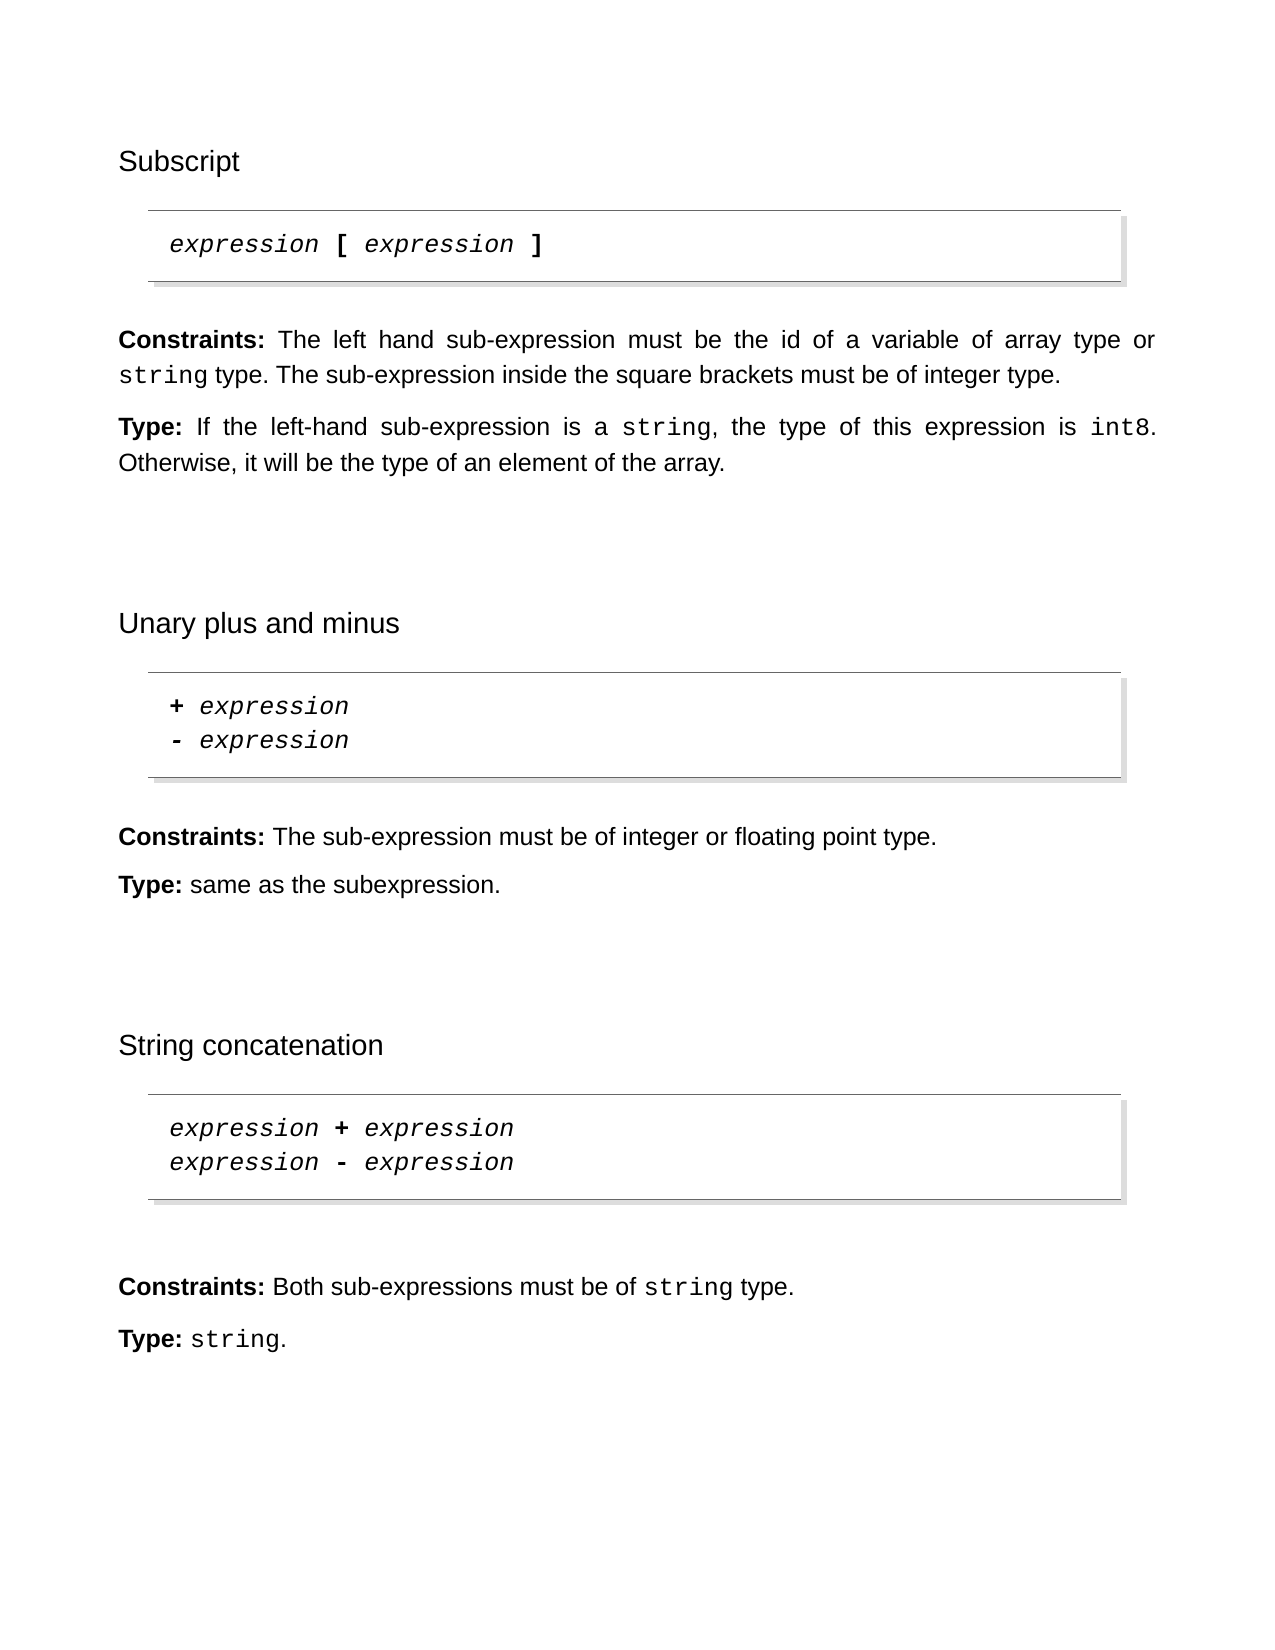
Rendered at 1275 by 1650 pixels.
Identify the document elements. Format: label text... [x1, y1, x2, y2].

text expression [ expression ] [148, 211, 1121, 281]
text Constraints: Both sub-expressions must be of string type. [118, 1272, 1157, 1303]
text Constraints: The left hand sub-expression must be the id of a variable of array type or string type. The sub-expression inside the square brackets must be of integer type. [118, 326, 1157, 391]
text + expression [148, 673, 1121, 706]
text Type: If the left-hand sub-expression is a string, the type of this expression is int8. Otherwise, it will be the type of an element of the array. [118, 412, 1157, 477]
subtitle String concatenation [118, 1028, 1157, 1061]
text Constraints: The sub-expression must be of integer or floating point type. [118, 821, 1157, 850]
text - expression [148, 706, 1121, 777]
text Type: string. [118, 1324, 1157, 1354]
text expression + expression expression - expression [148, 1095, 1121, 1199]
subtitle Unary plus and minus [118, 606, 1157, 639]
subtitle Subscript [118, 144, 1157, 177]
text Type: same as the subexpression. [118, 871, 1157, 899]
